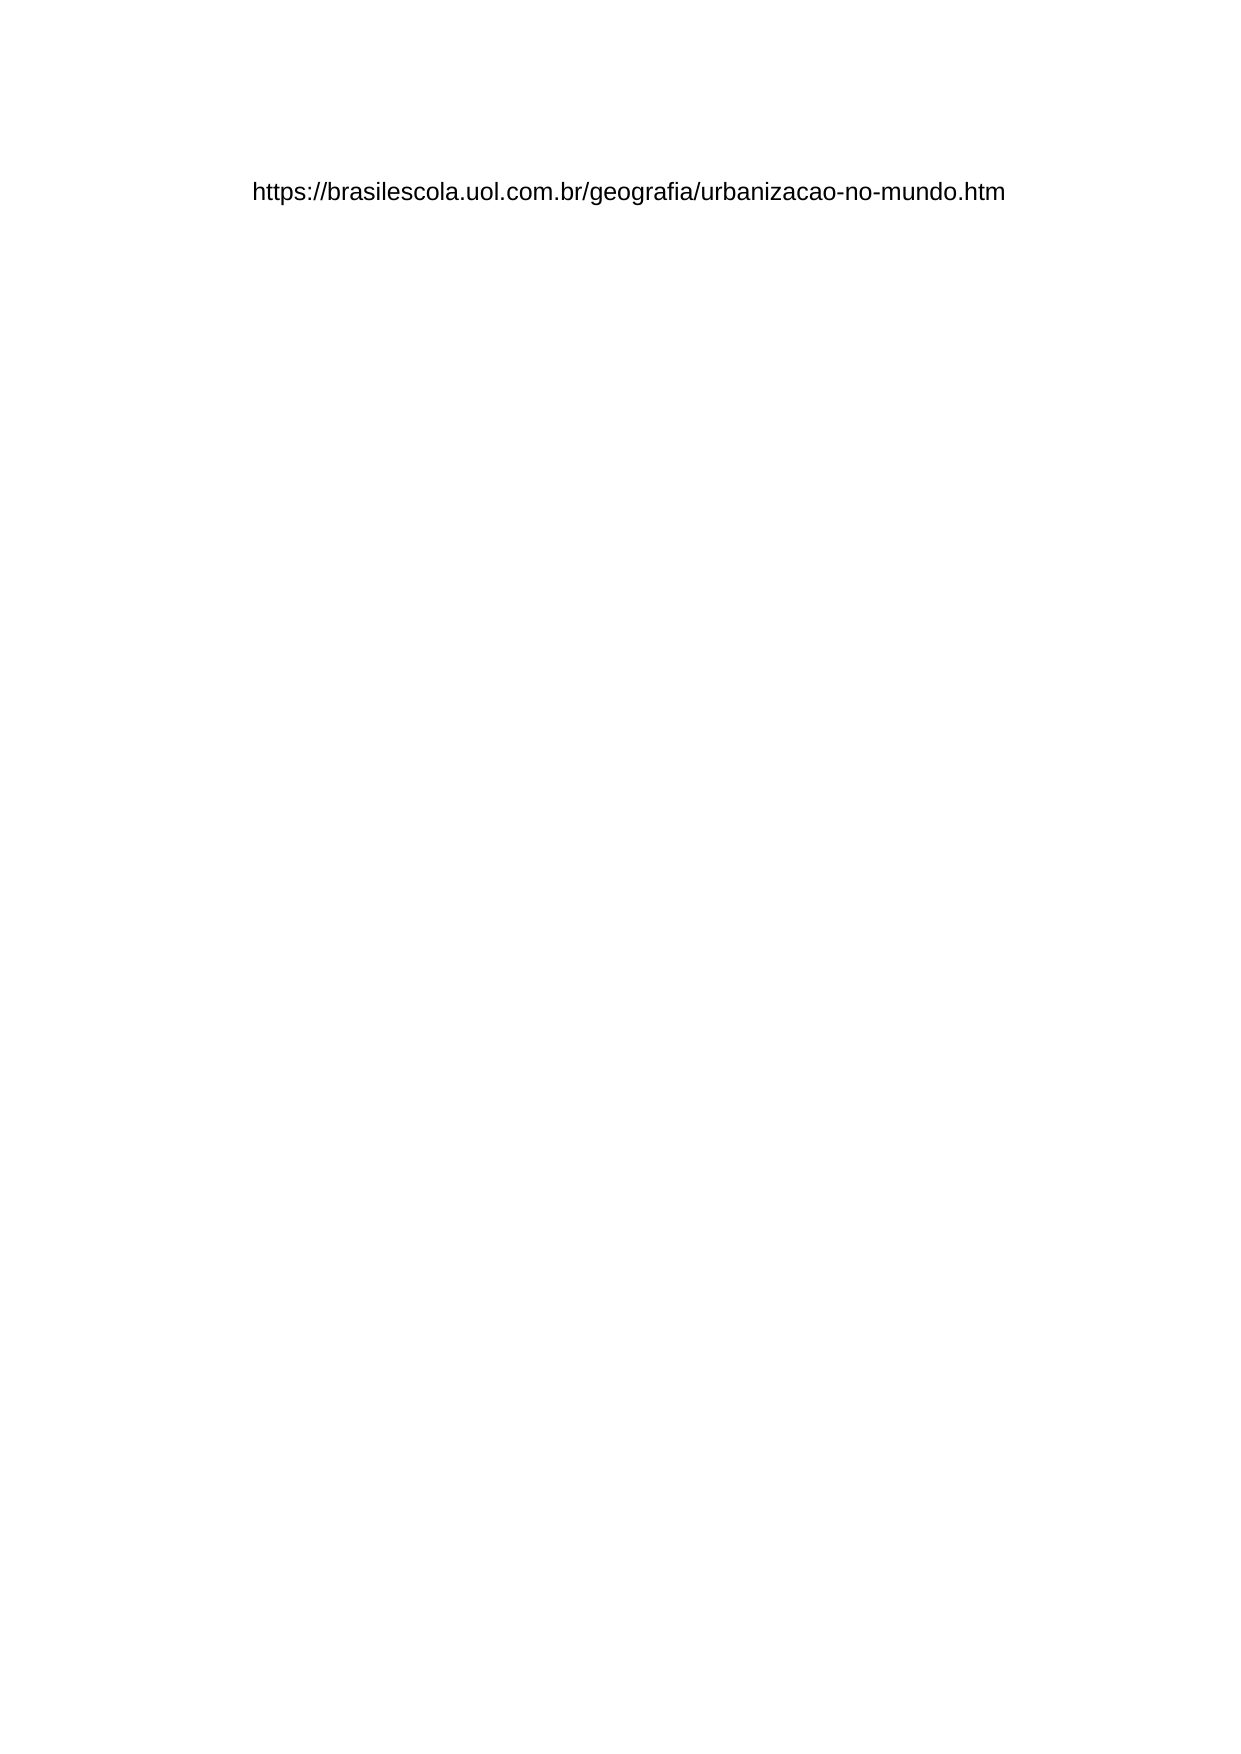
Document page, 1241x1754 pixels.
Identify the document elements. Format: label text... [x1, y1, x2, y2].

text https://brasilescola.uol.com.br/geografia/urbanizacao-no-mundo.htm [177, 177, 1122, 206]
